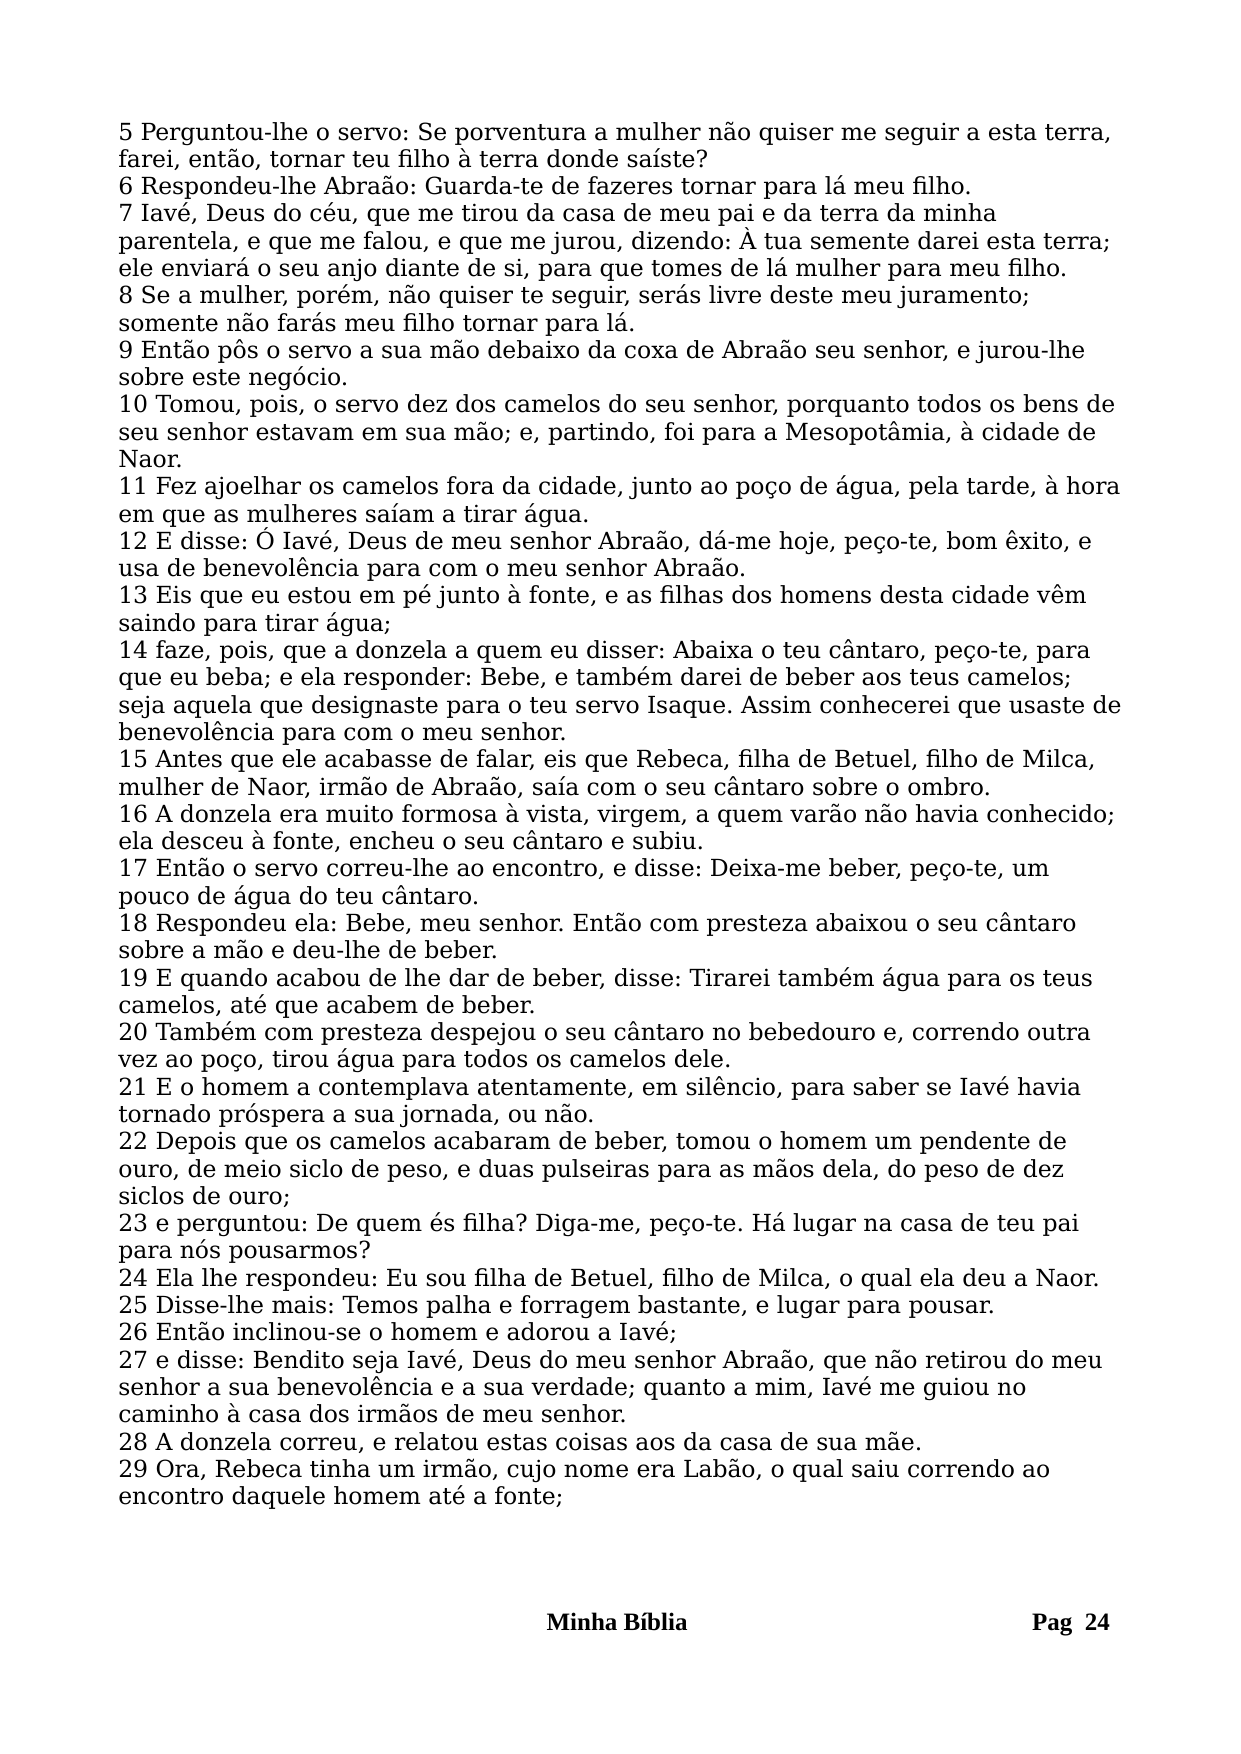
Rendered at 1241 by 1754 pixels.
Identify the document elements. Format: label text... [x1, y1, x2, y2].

text 18 Respondeu ela: Bebe, meu senhor. Então com presteza abaixou o seu cântaro sobre a mão e deu-lhe de beber. [118, 909, 1122, 964]
text 5 Perguntou-lhe o servo: Se porventura a mulher não quiser me seguir a esta terra, farei, então, tornar teu filho à terra donde saíste? [118, 118, 1122, 173]
text 9 Então pôs o servo a sua mão debaixo da coxa de Abraão seu senhor, e jurou-lhe sobre este negócio. [118, 336, 1122, 391]
text 25 Disse-lhe mais: Temos palha e forragem bastante, e lugar para pousar. [118, 1292, 1122, 1319]
text 29 Ora, Rebeca tinha um irmão, cujo nome era Labão, o qual saiu correndo ao encontro daquele homem até a fonte; [118, 1455, 1122, 1510]
text 13 Eis que eu estou em pé junto à fonte, e as filhas dos homens desta cidade vêm saindo para tirar água; [118, 582, 1122, 637]
text 19 E quando acabou de lhe dar de beber, disse: Tirarei também água para os teus camelos, até que acabem de beber. [118, 964, 1122, 1019]
text 8 Se a mulher, porém, não quiser te seguir, serás livre deste meu juramento; somente não farás meu filho tornar para lá. [118, 282, 1122, 336]
text 22 Depois que os camelos acabaram de beber, tomou o homem um pendente de ouro, de meio siclo de peso, e duas pulseiras para as mãos dela, do peso de dez siclos de ouro; [118, 1128, 1122, 1210]
text 10 Tomou, pois, o servo dez dos camelos do seu senhor, porquanto todos os bens de seu senhor estavam em sua mão; e, partindo, foi para a Mesopotâmia, à cidade de Naor. [118, 391, 1122, 473]
text 23 e perguntou: De quem és filha? Diga-me, peço-te. Há lugar na casa de teu pai para nós pousarmos? [118, 1210, 1122, 1264]
text 15 Antes que ele acabasse de falar, eis que Rebeca, filha de Betuel, filho de Milca, mulher de Naor, irmão de Abraão, saía com o seu cântaro sobre o ombro. [118, 746, 1122, 800]
text 14 faze, pois, que a donzela a quem eu disser: Abaixa o teu cântaro, peço-te, para que eu beba; e ela responder: Bebe, e também darei de beber aos teus camelos; seja aquela que designaste para o teu servo Isaque. Assim conhecerei que usaste de benevolência para com o meu senhor. [118, 637, 1122, 746]
text 24 Ela lhe respondeu: Eu sou filha de Betuel, filho de Milca, o qual ela deu a Naor. [118, 1264, 1122, 1292]
text 28 A donzela correu, e relatou estas coisas aos da casa de sua mãe. [118, 1428, 1122, 1455]
text 27 e disse: Bendito seja Iavé, Deus do meu senhor Abraão, que não retirou do meu senhor a sua benevolência e a sua verdade; quanto a mim, Iavé me guiou no caminho à casa dos irmãos de meu senhor. [118, 1346, 1122, 1428]
text 7 Iavé, Deus do céu, que me tirou da casa de meu pai e da terra da minha parentela, e que me falou, e que me jurou, dizendo: À tua semente darei esta terra; ele enviará o seu anjo diante de si, para que tomes de lá mulher para meu filho. [118, 200, 1122, 282]
text 11 Fez ajoelhar os camelos fora da cidade, junto ao poço de água, pela tarde, à hora em que as mulheres saíam a tirar água. [118, 473, 1122, 527]
text 20 Também com presteza despejou o seu cântaro no bebedouro e, correndo outra vez ao poço, tirou água para todos os camelos dele. [118, 1019, 1122, 1073]
text 21 E o homem a contemplava atentamente, em silêncio, para saber se Iavé havia tornado próspera a sua jornada, ou não. [118, 1073, 1122, 1128]
text 16 A donzela era muito formosa à vista, virgem, a quem varão não havia conhecido; ela desceu à fonte, encheu o seu cântaro e subiu. [118, 800, 1122, 855]
text 17 Então o servo correu-lhe ao encontro, e disse: Deixa-me beber, peço-te, um pouco de água do teu cântaro. [118, 855, 1122, 909]
text 12 E disse: Ó Iavé, Deus de meu senhor Abraão, dá-me hoje, peço-te, bom êxito, e usa de benevolência para com o meu senhor Abraão. [118, 527, 1122, 582]
text 26 Então inclinou-se o homem e adorou a Iavé; [118, 1319, 1122, 1346]
text 6 Respondeu-lhe Abraão: Guarda-te de fazeres tornar para lá meu filho. [118, 173, 1122, 200]
